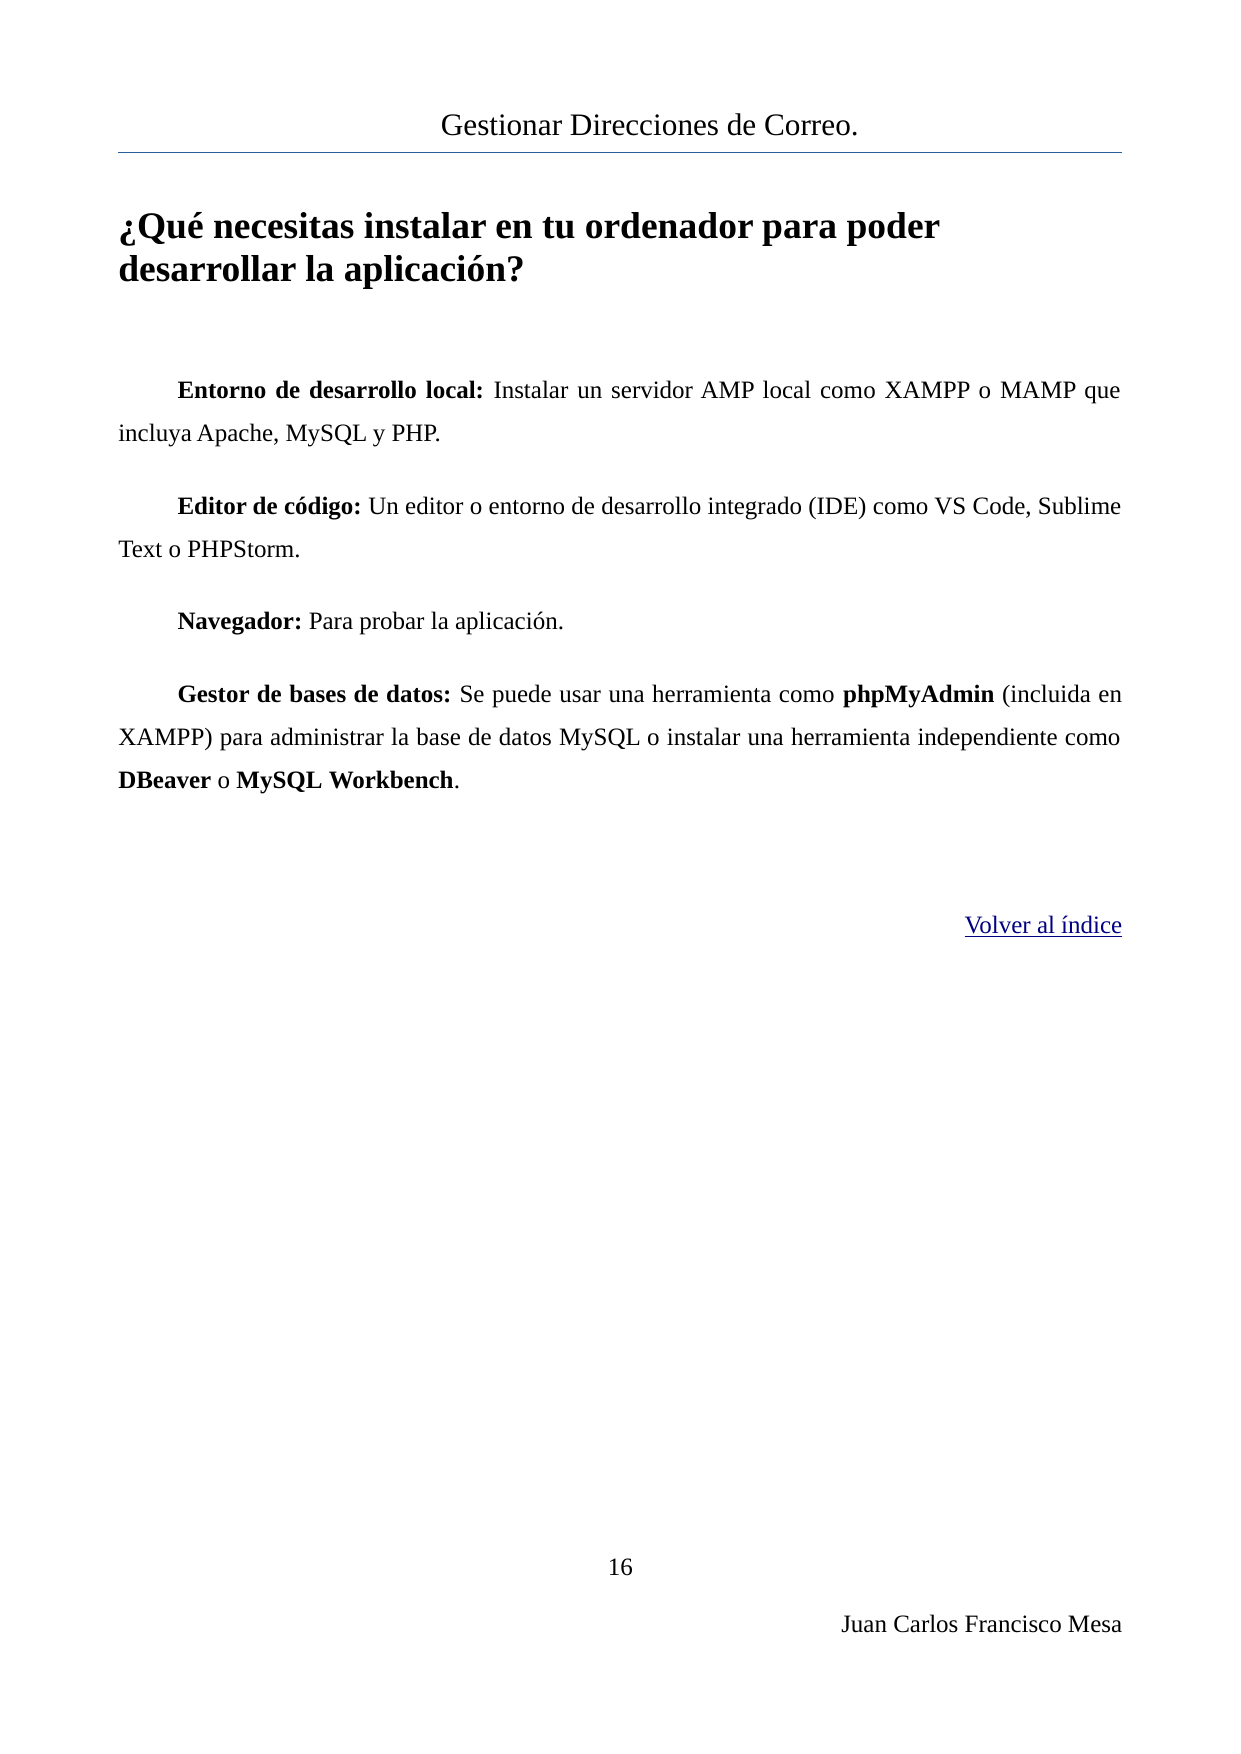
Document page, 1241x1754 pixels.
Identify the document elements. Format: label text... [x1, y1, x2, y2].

text Navegador: Para probar la aplicación. [118, 606, 1122, 635]
text Entorno de desarrollo local: Instalar un servidor AMP local como XAMPP o MAMP que incluya Apache, MySQL y PHP. [118, 375, 1122, 447]
text Volver al índice [118, 911, 1122, 939]
text Gestor de bases de datos: Se puede usar una herramienta como phpMyAdmin (incluida en XAMPP) para administrar la base de datos MySQL o instalar una herramienta independiente como DBeaver o MySQL Workbench. [118, 679, 1122, 794]
subtitle ¿Qué necesitas instalar en tu ordenador para poder desarrollar la aplicación? [118, 204, 1122, 290]
text Editor de código: Un editor o entorno de desarrollo integrado (IDE) como VS Code, Sublime Text o PHPStorm. [118, 491, 1122, 563]
